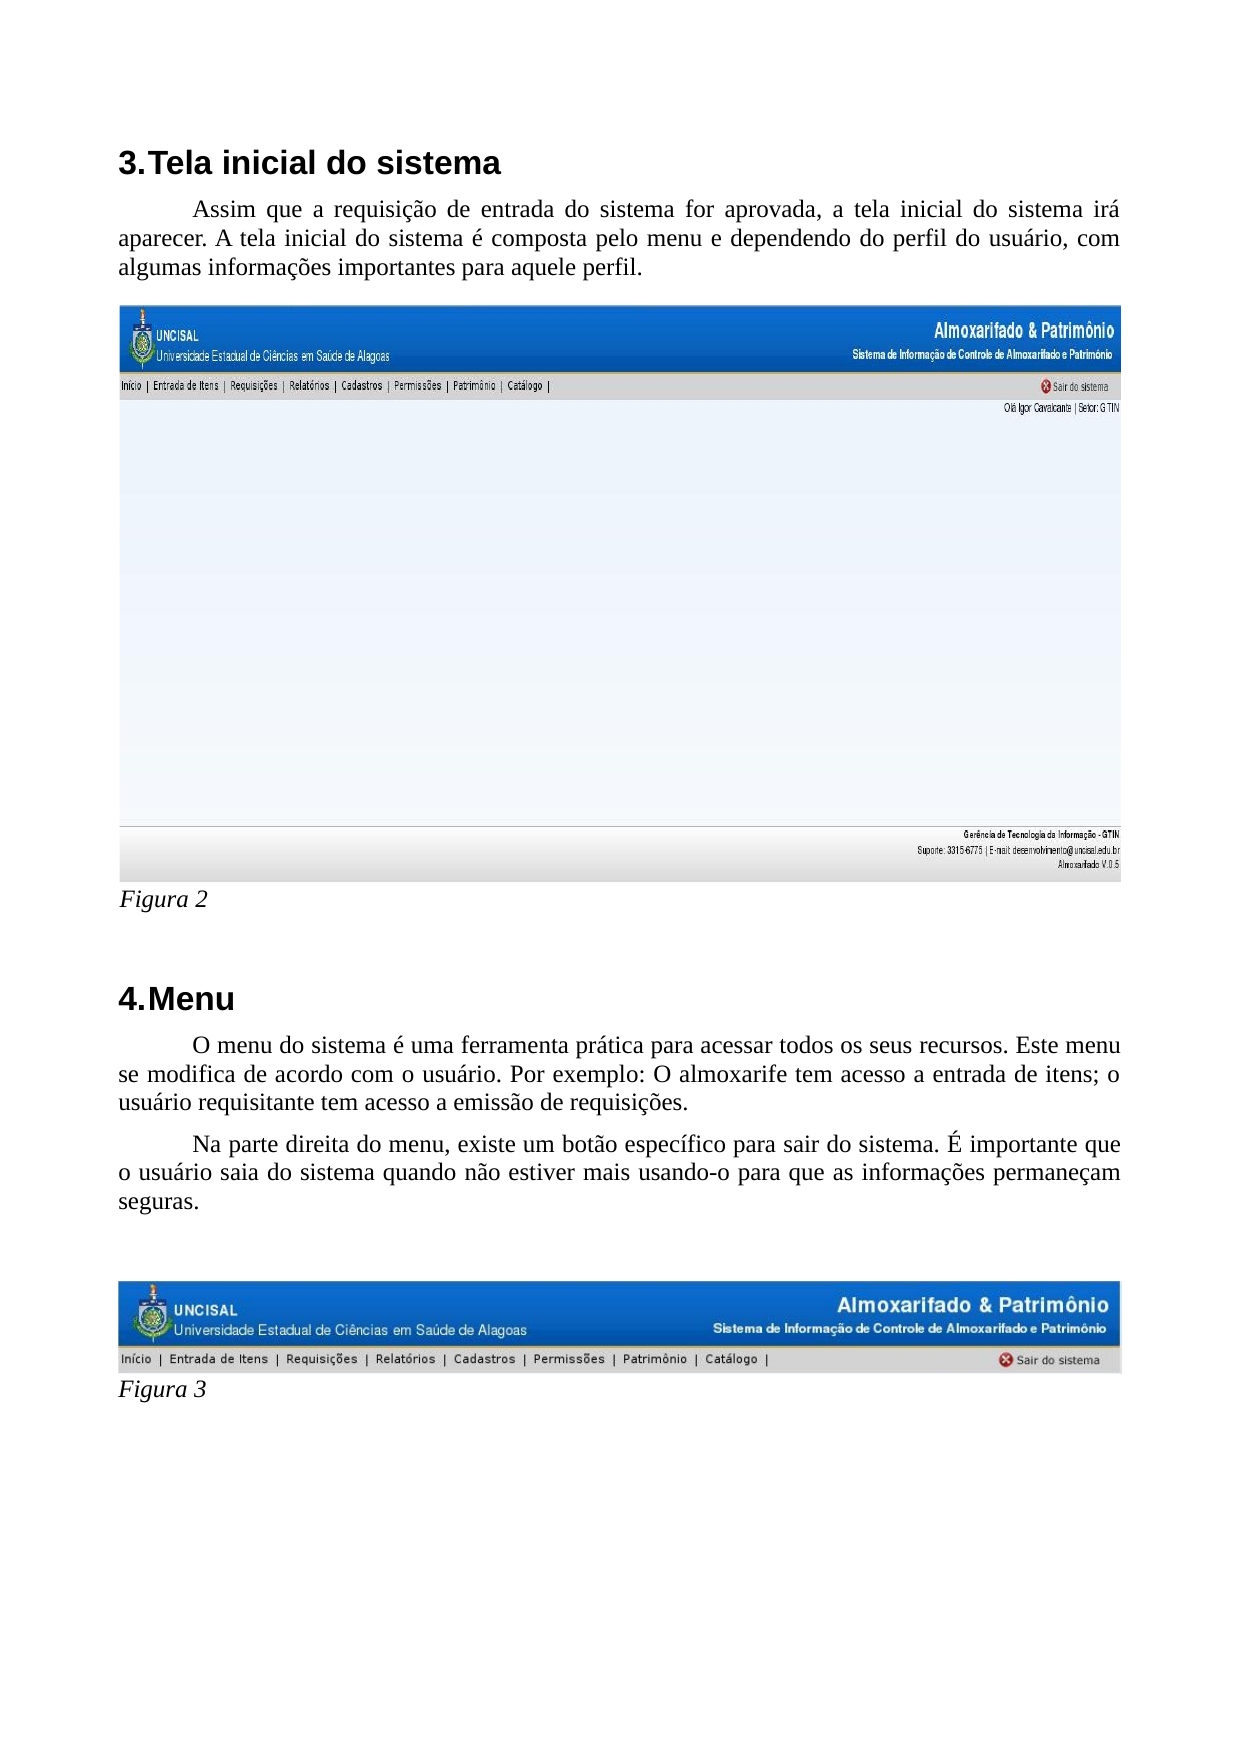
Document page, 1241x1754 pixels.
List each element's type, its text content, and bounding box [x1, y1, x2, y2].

text Assim que a requisição de entrada do sistema for aprovada, a tela inicial do sistema irá aparecer. A tela inicial do sistema é composta pelo menu e dependendo do perfil do usuário, com algumas informações importantes para aquele perfil. [118, 194, 1122, 281]
subtitle Tela inicial do sistema [118, 143, 1122, 182]
text Na parte direita do menu, existe um botão específico para sair do sistema. É importante que o usuário saia do sistema quando não estiver mais usando-o para que as informações permaneçam seguras. [118, 1129, 1122, 1215]
text Figura 3 [118, 1374, 1122, 1402]
text O menu do sistema é uma ferramenta prática para acessar todos os seus recursos. Este menu se modifica de acordo com o usuário. Por exemplo: O almoxarife tem acesso a entrada de itens; o usuário requisitante tem acesso a emissão de requisições. [118, 1030, 1122, 1116]
picture [119, 305, 1121, 884]
subtitle Menu [118, 979, 1122, 1017]
text Figura 2 [119, 884, 1121, 912]
picture [118, 1281, 1123, 1374]
